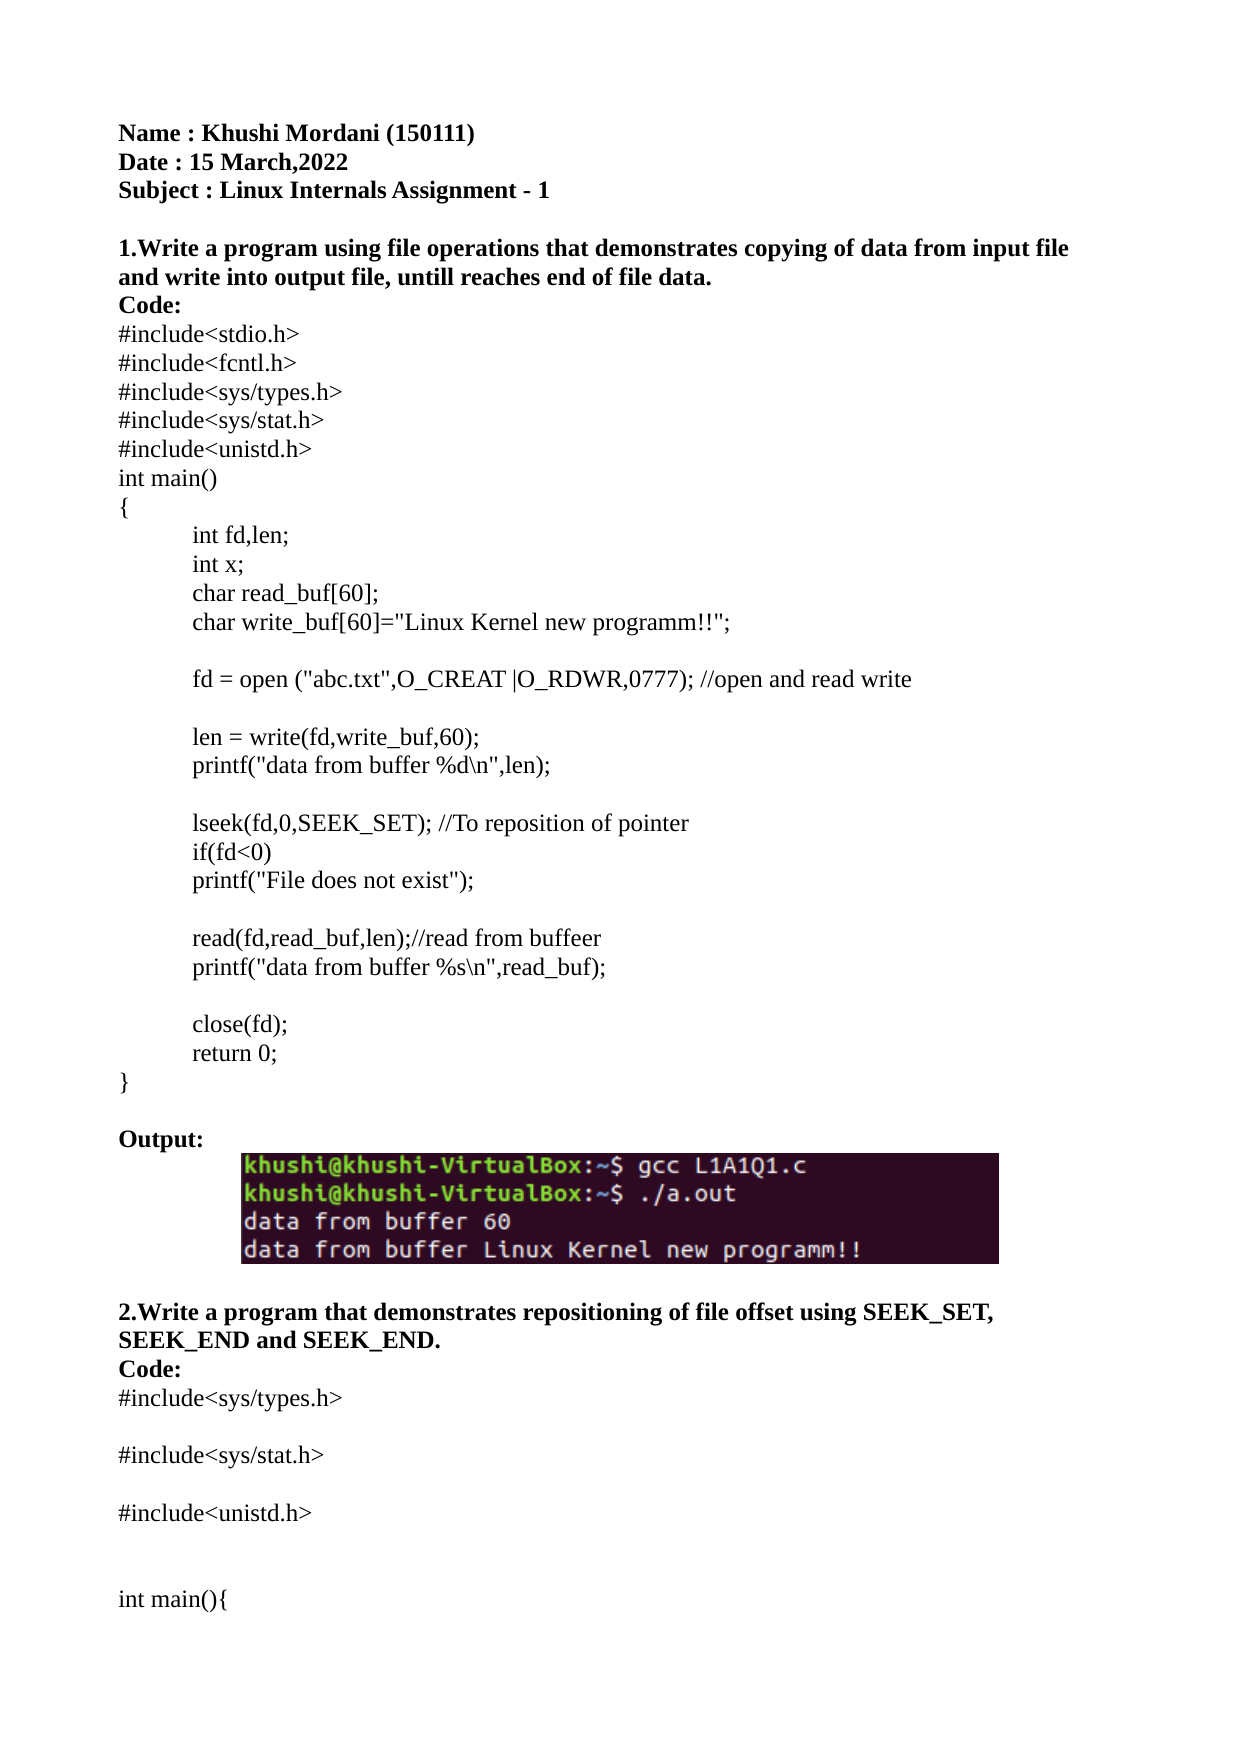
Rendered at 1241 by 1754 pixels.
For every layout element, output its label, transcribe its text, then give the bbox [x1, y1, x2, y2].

text #include<sys/stat.h> [118, 406, 1122, 434]
text Code: [118, 1354, 1122, 1383]
text Code: [118, 291, 1122, 319]
picture [241, 1153, 999, 1264]
text #include<sys/stat.h> [118, 1441, 1122, 1469]
text #include<unistd.h> [118, 434, 1122, 463]
text 1.Write a program using file operations that demonstrates copying of data from input file [118, 233, 1122, 262]
text SEEK_END and SEEK_END. [118, 1326, 1122, 1354]
text int main(){ [118, 1584, 1122, 1613]
text int x; [118, 549, 1122, 578]
text return 0; [118, 1038, 1122, 1067]
text #include<unistd.h> [118, 1498, 1122, 1527]
text and write into output file, untill reaches end of file data. [118, 262, 1122, 291]
text printf("data from buffer %d\n",len); [118, 751, 1122, 779]
text Output: [118, 1124, 1122, 1153]
text } [118, 1067, 1122, 1096]
text Name : Khushi Mordani (150111) [118, 118, 1122, 147]
text char write_buf[60]="Linux Kernel new programm!!"; [118, 607, 1122, 636]
text { [118, 492, 1122, 521]
text len = write(fd,write_buf,60); [118, 722, 1122, 751]
text Date : 15 March,2022 [118, 147, 1122, 176]
text #include<sys/types.h> [118, 1383, 1122, 1412]
text fd = open ("abc.txt",O_CREAT |O_RDWR,0777); //open and read write [118, 664, 1122, 693]
text #include<fcntl.h> [118, 348, 1122, 377]
text printf("File does not exist"); [118, 866, 1122, 894]
text Subject : Linux Internals Assignment - 1 [118, 176, 1122, 204]
text 2.Write a program that demonstrates repositioning of file offset using SEEK_SET, [118, 1297, 1122, 1326]
text printf("data from buffer %s\n",read_buf); [118, 952, 1122, 981]
text close(fd); [118, 1009, 1122, 1038]
text lseek(fd,0,SEEK_SET); //To reposition of pointer [118, 808, 1122, 837]
text #include<sys/types.h> [118, 377, 1122, 406]
text read(fd,read_buf,len);//read from buffeer [118, 923, 1122, 952]
text int main() [118, 463, 1122, 492]
text char read_buf[60]; [118, 578, 1122, 607]
text int fd,len; [118, 521, 1122, 549]
text #include<stdio.h> [118, 319, 1122, 348]
text if(fd<0) [118, 837, 1122, 866]
